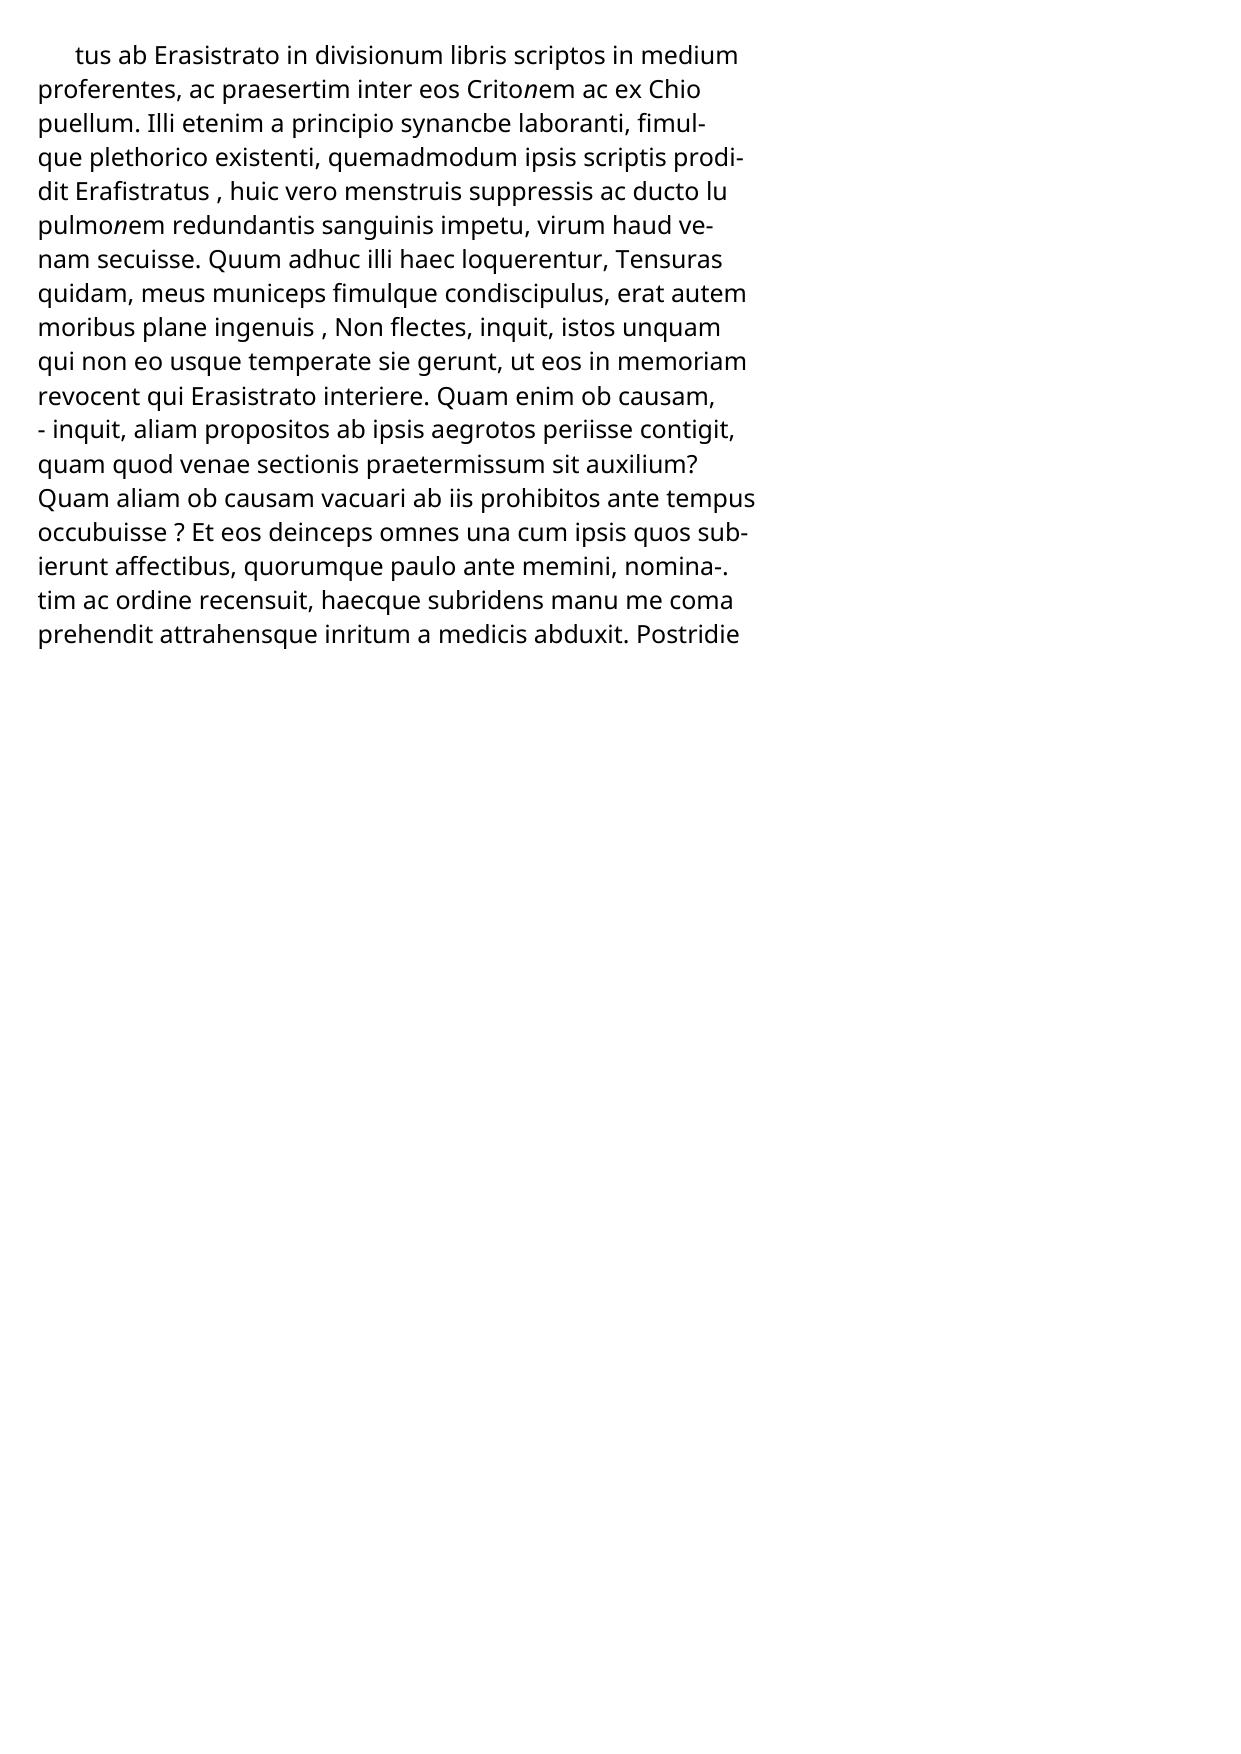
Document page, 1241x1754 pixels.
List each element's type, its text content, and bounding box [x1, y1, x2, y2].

text tus ab Erasistrato in divisionum libris scriptos in medium proferentes, ac praesertim inter eos Critonem ac ex Chio puellum. Illi etenim a principio synancbe laboranti, fimul- que plethorico existenti, quemadmodum ipsis scriptis prodi- dit Erafistratus , huic vero menstruis suppressis ac ducto lu pulmonem redundantis sanguinis impetu, virum haud ve- nam secuisse. Quum adhuc illi haec loquerentur, Tensuras quidam, meus municeps fimulque condiscipulus, erat autem moribus plane ingenuis , Non flectes, inquit, istos unquam qui non eo usque temperate sie gerunt, ut eos in memoriam revocent qui Erasistrato interiere. Quam enim ob causam, - inquit, aliam propositos ab ipsis aegrotos periisse contigit, quam quod venae sectionis praetermissum sit auxilium? Quam aliam ob causam vacuari ab iis prohibitos ante tempus occubuisse ? Et eos deinceps omnes una cum ipsis quos sub- ierunt affectibus, quorumque paulo ante memini, nomina-. tim ac ordine recensuit, haecque subridens manu me coma prehendit attrahensque inritum a medicis abduxit. Postridie [37, 37, 1203, 651]
